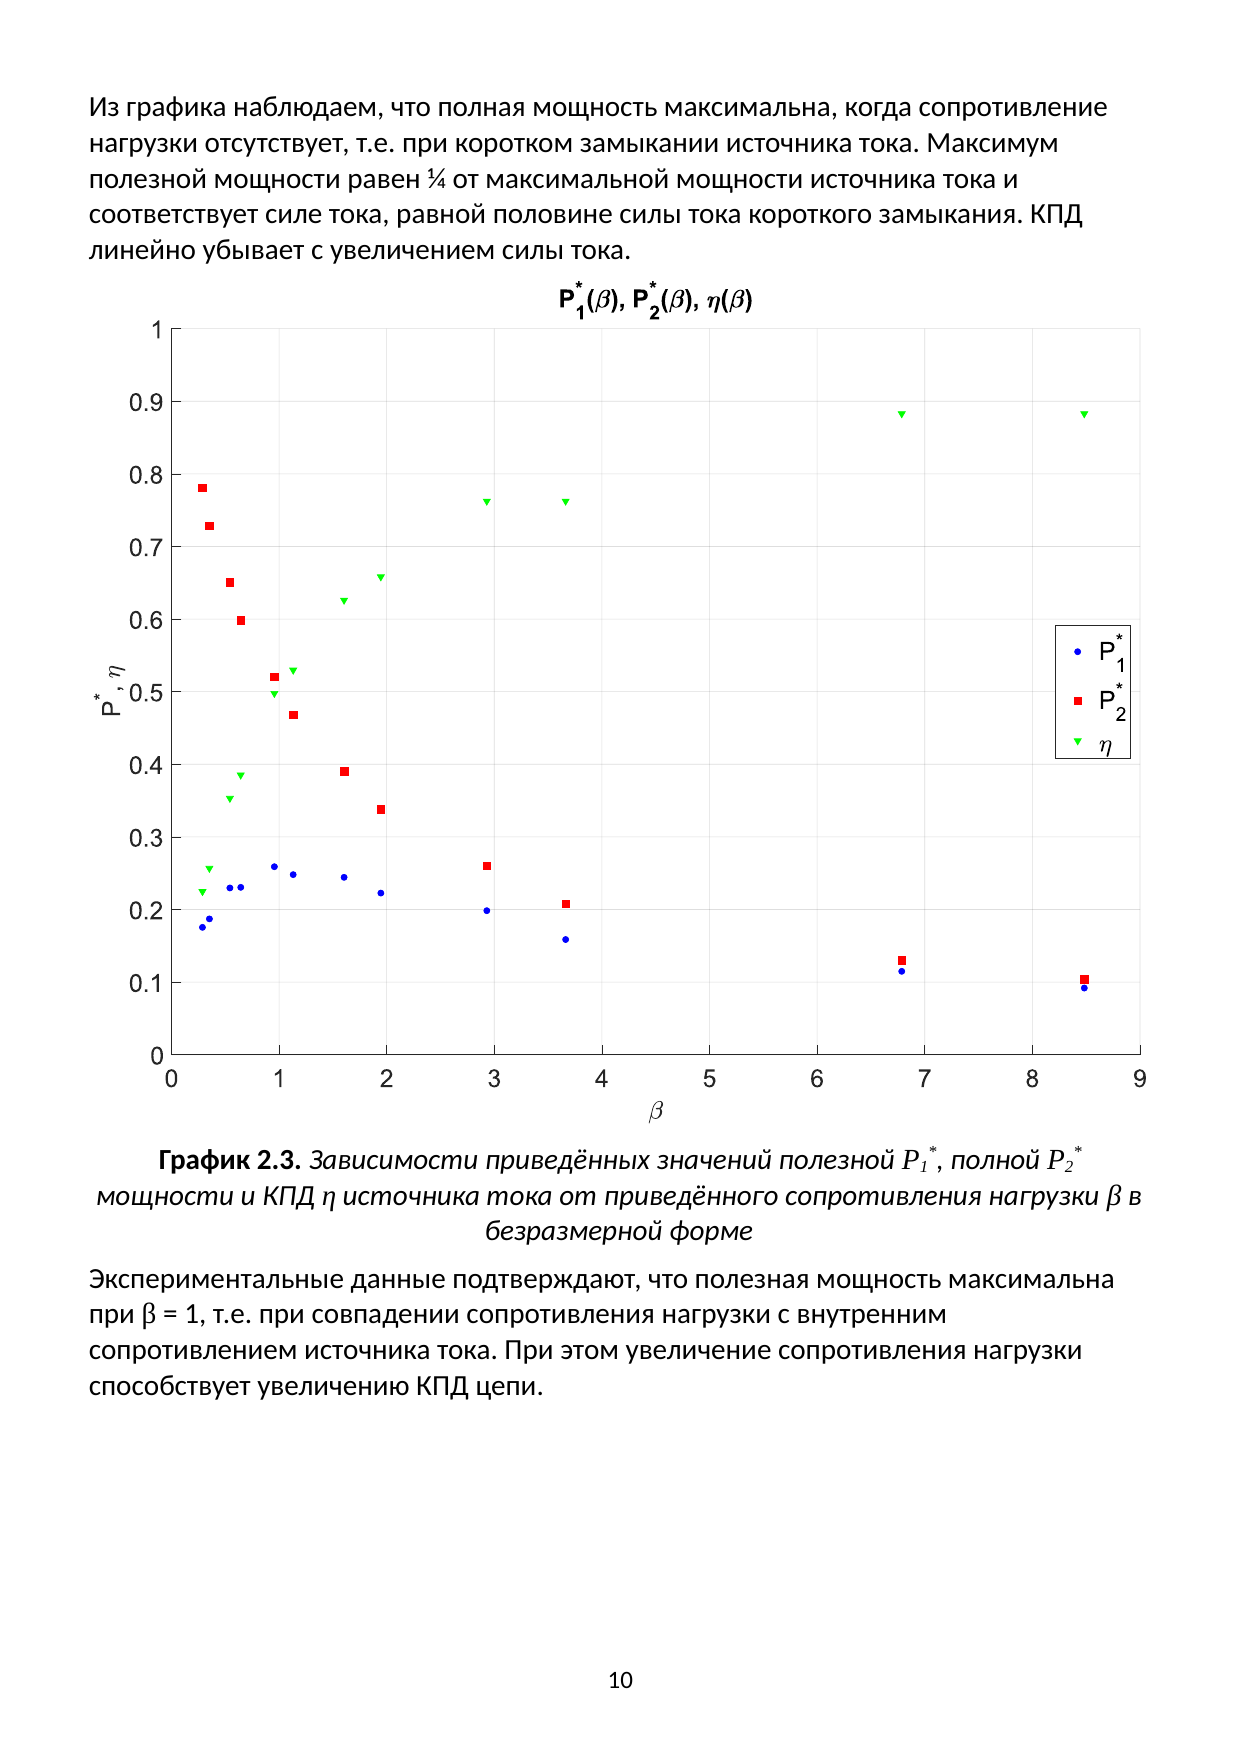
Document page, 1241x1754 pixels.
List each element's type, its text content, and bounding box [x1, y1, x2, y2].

text Экспериментальные данные подтверждают, что полезная мощность максимальна при β = 1, т.е. при совпадении сопротивления нагрузки с внутренним сопротивлением источника тока. При этом увеличение сопротивления нагрузки способствует увеличению КПД цепи. [88, 1260, 1152, 1402]
text График 2.3. Зависимости приведённых значений полезной P1*, полной P2* мощности и КПД η источника тока от приведённого сопротивления нагрузки β в безразмерной форме [88, 1141, 1152, 1248]
text Из графика наблюдаем, что полная мощность максимальна, когда сопротивление нагрузки отсутствует, т.е. при коротком замыкании источника тока. Максимум полезной мощности равен ¼ от максимальной мощности источника тока и соответствует силе тока, равной половине силы тока короткого замыкания. КПД линейно убывает с увеличением силы тока. [88, 88, 1152, 267]
